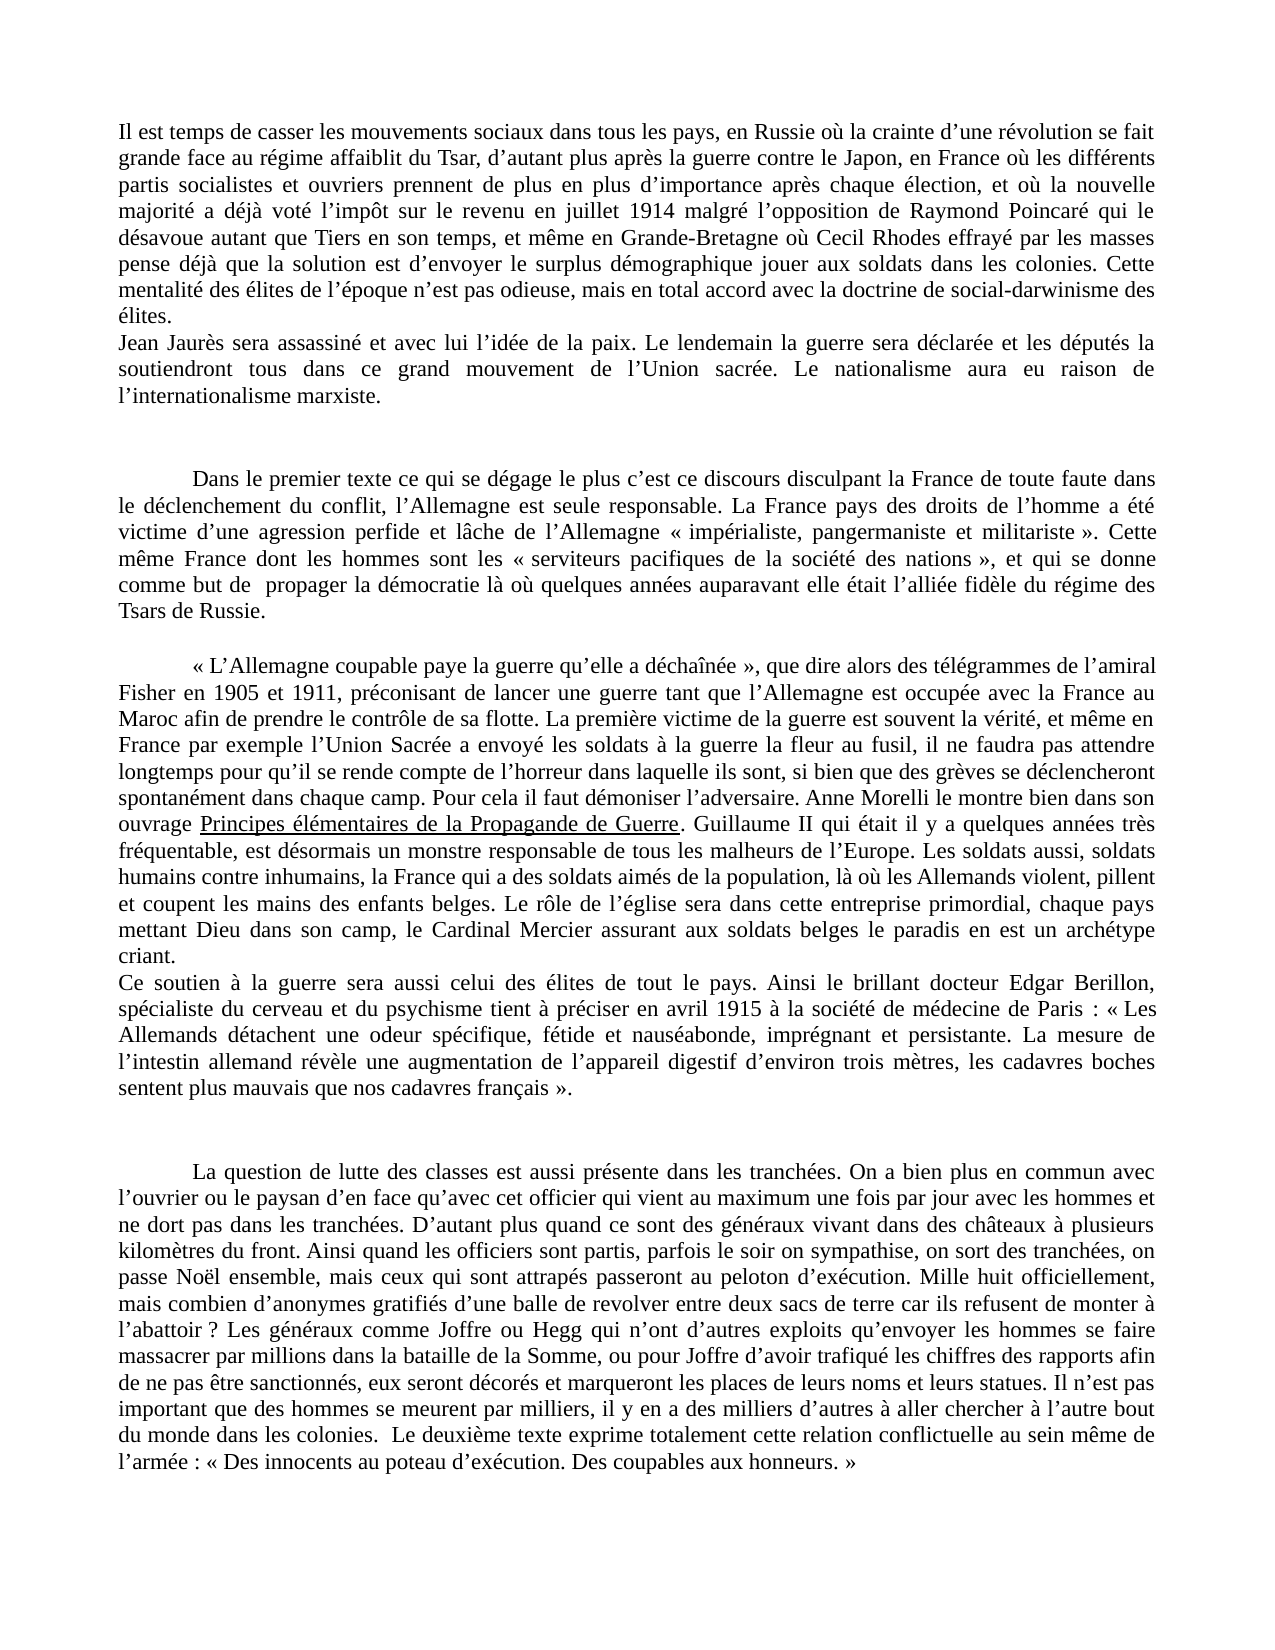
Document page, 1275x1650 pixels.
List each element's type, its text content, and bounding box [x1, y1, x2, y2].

text « L’Allemagne coupable paye la guerre qu’elle a déchaînée », que dire alors des télégrammes de l’amiral Fisher en 1905 et 1911, préconisant de lancer une guerre tant que l’Allemagne est occupée avec la France au Maroc afin de prendre le contrôle de sa flotte. La première victime de la guerre est souvent la vérité, et même en France par exemple l’Union Sacrée a envoyé les soldats à la guerre la fleur au fusil, il ne faudra pas attendre longtemps pour qu’il se rende compte de l’horreur dans laquelle ils sont, si bien que des grèves se déclencheront spontanément dans chaque camp. Pour cela il faut démoniser l’adversaire. Anne Morelli le montre bien dans son ouvrage Principes élémentaires de la Propagande de Guerre. Guillaume II qui était il y a quelques années très fréquentable, est désormais un monstre responsable de tous les malheurs de l’Europe. Les soldats aussi, soldats humains contre inhumains, la France qui a des soldats aimés de la population, là où les Allemands violent, pillent et coupent les mains des enfants belges. Le rôle de l’église sera dans cette entreprise primordial, chaque pays mettant Dieu dans son camp, le Cardinal Mercier assurant aux soldats belges le paradis en est un archétype criant. [118, 652, 1157, 969]
text Jean Jaurès sera assassiné et avec lui l’idée de la paix. Le lendemain la guerre sera déclarée et les députés la soutiendront tous dans ce grand mouvement de l’Union sacrée. Le nationalisme aura eu raison de l’internationalisme marxiste. [118, 329, 1157, 408]
text La question de lutte des classes est aussi présente dans les tranchées. On a bien plus en commun avec l’ouvrier ou le paysan d’en face qu’avec cet officier qui vient au maximum une fois par jour avec les hommes et ne dort pas dans les tranchées. D’autant plus quand ce sont des généraux vivant dans des châteaux à plusieurs kilomètres du front. Ainsi quand les officiers sont partis, parfois le soir on sympathise, on sort des tranchées, on passe Noël ensemble, mais ceux qui sont attrapés passeront au peloton d’exécution. Mille huit officiellement, mais combien d’anonymes gratifiés d’une balle de revolver entre deux sacs de terre car ils refusent de monter à l’abattoir ? Les généraux comme Joffre ou Hegg qui n’ont d’autres exploits qu’envoyer les hommes se faire massacrer par millions dans la bataille de la Somme, ou pour Joffre d’avoir trafiqué les chiffres des rapports afin de ne pas être sanctionnés, eux seront décorés et marqueront les places de leurs noms et leurs statues. Il n’est pas important que des hommes se meurent par milliers, il y en a des milliers d’autres à aller chercher à l’autre bout du monde dans les colonies. Le deuxième texte exprime totalement cette relation conflictuelle au sein même de l’armée : « Des innocents au poteau d’exécution. Des coupables aux honneurs. » [118, 1158, 1157, 1474]
text Dans le premier texte ce qui se dégage le plus c’est ce discours disculpant la France de toute faute dans le déclenchement du conflit, l’Allemagne est seule responsable. La France pays des droits de l’homme a été victime d’une agression perfide et lâche de l’Allemagne « impérialiste, pangermaniste et militariste ». Cette même France dont les hommes sont les « serviteurs pacifiques de la société des nations », et qui se donne comme but de propager la démocratie là où quelques années auparavant elle était l’alliée fidèle du régime des Tsars de Russie. [118, 466, 1157, 624]
text Il est temps de casser les mouvements sociaux dans tous les pays, en Russie où la crainte d’une révolution se fait grande face au régime affaiblit du Tsar, d’autant plus après la guerre contre le Japon, en France où les différents partis socialistes et ouvriers prennent de plus en plus d’importance après chaque élection, et où la nouvelle majorité a déjà voté l’impôt sur le revenu en juillet 1914 malgré l’opposition de Raymond Poincaré qui le désavoue autant que Tiers en son temps, et même en Grande-Bretagne où Cecil Rhodes effrayé par les masses pense déjà que la solution est d’envoyer le surplus démographique jouer aux soldats dans les colonies. Cette mentalité des élites de l’époque n’est pas odieuse, mais en total accord avec la doctrine de social-darwinisme des élites. [118, 118, 1157, 329]
text Ce soutien à la guerre sera aussi celui des élites de tout le pays. Ainsi le brillant docteur Edgar Berillon, spécialiste du cerveau et du psychisme tient à préciser en avril 1915 à la société de médecine de Paris : « Les Allemands détachent une odeur spécifique, fétide et nauséabonde, imprégnant et persistante. La mesure de l’intestin allemand révèle une augmentation de l’appareil digestif d’environ trois mètres, les cadavres boches sentent plus mauvais que nos cadavres français ». [118, 969, 1157, 1100]
